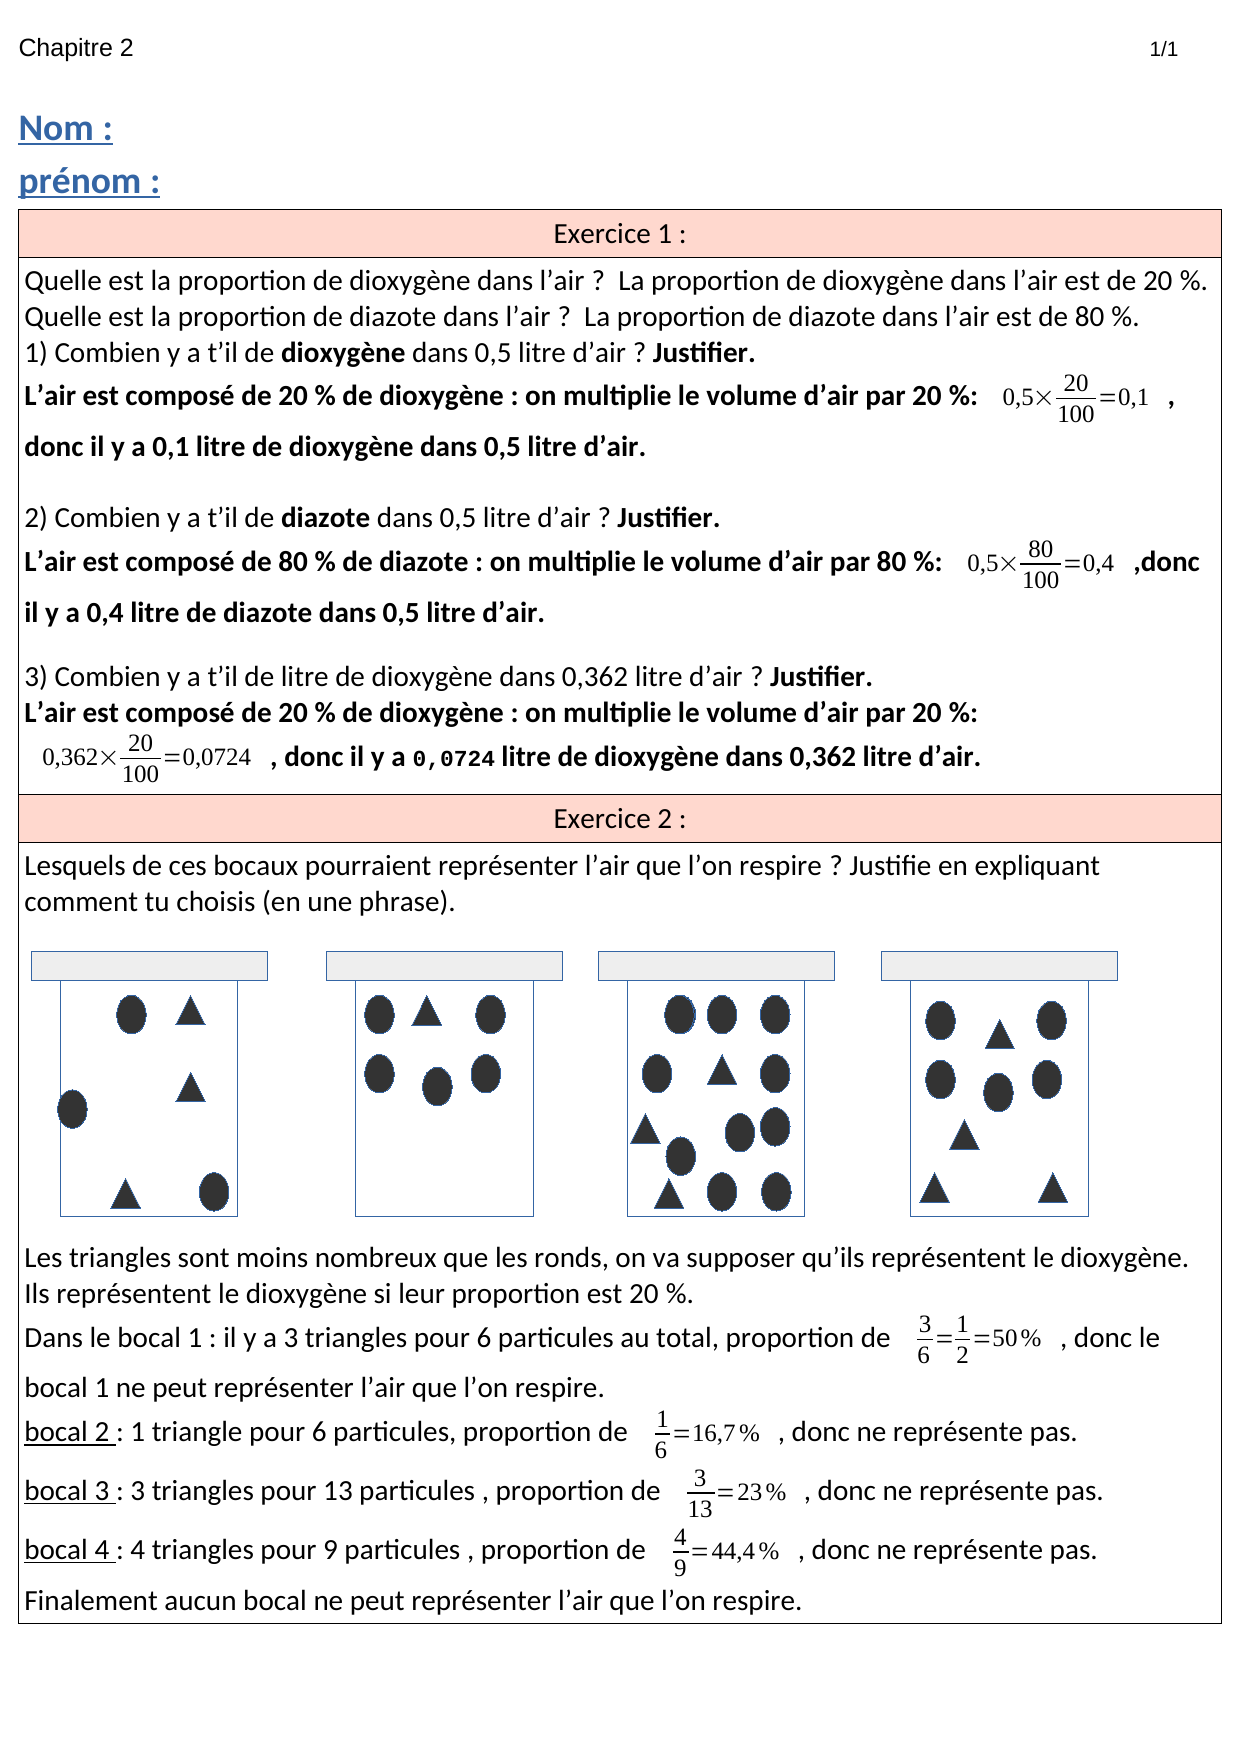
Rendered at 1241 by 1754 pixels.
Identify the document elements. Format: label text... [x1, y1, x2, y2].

table_cell Lesquels de ces bocaux pourraient représenter l’air que l’on respire ? Justifie en expliquant comment tu choisis (en une phrase). Les triangles sont moins nombreux que les ronds, on va supposer qu’ils représentent le dioxygène. Ils représentent le dioxygène si leur proportion est 20 %. Dans le bocal 1 : il y a 3 triangles pour 6 particules au total, proportion de , donc le bocal 1 ne peut représenter l’air que l’on respire. bocal 2 : 1 triangle pour 6 particules, proportion de , donc ne représente pas. bocal 3 : 3 triangles pour 13 particules , proportion de , donc ne représente pas. bocal 4 : 4 triangles pour 9 particules , proportion de , donc ne représente pas. Finalement aucun bocal ne peut représenter l’air que l’on respire. [19, 843, 1221, 1623]
table_header Exercice 1 : [19, 210, 1221, 257]
text Nom : [18, 104, 1221, 150]
table_cell Quelle est la proportion de dioxygène dans l’air ? La proportion de dioxygène dans l’air est de 20 %. Quelle est la proportion de diazote dans l’air ? La proportion de diazote dans l’air est de 80 %. 1) Combien y a t’il de dioxygène dans 0,5 litre d’air ? Justifier. L’air est composé de 20 % de dioxygène : on multiplie le volume d’air par 20 %: , donc il y a 0,1 litre de dioxygène dans 0,5 litre d’air. 2) Combien y a t’il de diazote dans 0,5 litre d’air ? Justifier. L’air est composé de 80 % de diazote : on multiplie le volume d’air par 80 %: ,donc il y a 0,4 litre de diazote dans 0,5 litre d’air. 3) Combien y a t’il de litre de dioxygène dans 0,362 litre d’air ? Justifier. L’air est composé de 20 % de dioxygène : on multiplie le volume d’air par 20 %: , donc il y a 0,0724 litre de dioxygène dans 0,362 litre d’air. [19, 258, 1221, 794]
table_cell Exercice 2 : [19, 795, 1221, 842]
text prénom : [18, 157, 1221, 202]
